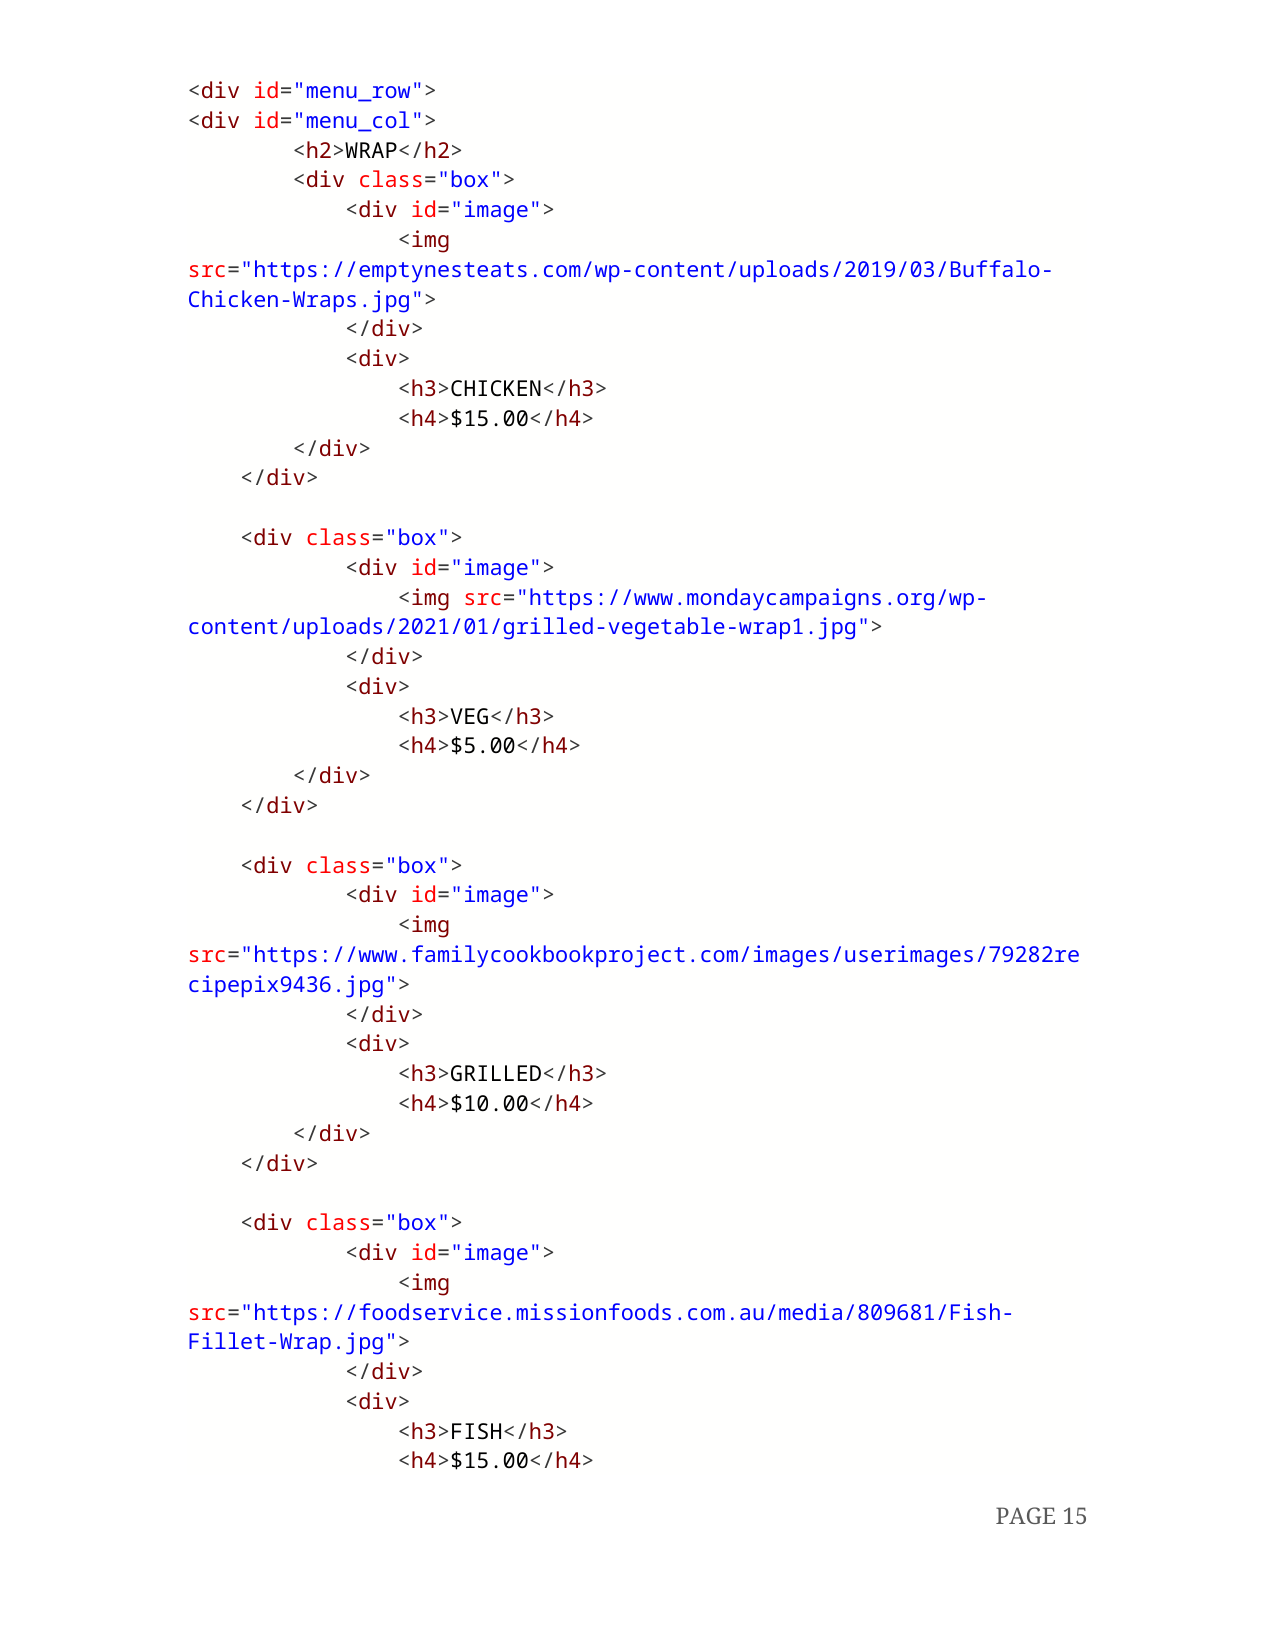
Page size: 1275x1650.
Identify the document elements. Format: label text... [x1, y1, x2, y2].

text <img src="https://www.mondaycampaigns.org/wp-content/uploads/2021/01/grilled-vegetable-wrap1.jpg"> [187, 581, 1087, 641]
text <div> [187, 1386, 1087, 1416]
text <div> [187, 343, 1087, 373]
text <h4>$15.00</h4> [187, 1445, 1087, 1475]
text </div> [187, 790, 1087, 820]
text </div> [187, 1118, 1087, 1147]
text </div> [187, 641, 1087, 671]
text <h4>$10.00</h4> [187, 1088, 1087, 1118]
text <div class="box"> [187, 849, 1087, 879]
text </div> [187, 998, 1087, 1028]
text <div id="image"> [187, 879, 1087, 909]
text <h3>GRILLED</h3> [187, 1058, 1087, 1088]
text <h3>VEG</h3> [187, 701, 1087, 730]
text <h4>$5.00</h4> [187, 730, 1087, 760]
text <div id="menu_row"> [187, 75, 1087, 105]
text <div> [187, 1028, 1087, 1058]
text </div> [187, 1356, 1087, 1386]
text <div id="menu_col"> [187, 105, 1087, 134]
text <h2>WRAP</h2> [187, 134, 1087, 164]
text <div> [187, 671, 1087, 701]
text <img src="https://www.familycookbookproject.com/images/userimages/79282recipepix9436.jpg"> [187, 909, 1087, 998]
text </div> [187, 1147, 1087, 1177]
text </div> [187, 313, 1087, 343]
text <div id="image"> [187, 1237, 1087, 1267]
text </div> [187, 432, 1087, 462]
text <img src="https://emptynesteats.com/wp-content/uploads/2019/03/Buffalo-Chicken-Wraps.jpg"> [187, 224, 1087, 313]
text </div> [187, 760, 1087, 790]
text <h3>FISH</h3> [187, 1416, 1087, 1445]
text <h4>$15.00</h4> [187, 403, 1087, 432]
text <div class="box"> [187, 1207, 1087, 1237]
text <div class="box"> [187, 522, 1087, 552]
text </div> [187, 462, 1087, 492]
text <div id="image"> [187, 194, 1087, 224]
text <div class="box"> [187, 164, 1087, 194]
text <h3>CHICKEN</h3> [187, 373, 1087, 403]
text <div id="image"> [187, 552, 1087, 581]
text <img src="https://foodservice.missionfoods.com.au/media/809681/Fish-Fillet-Wrap.jpg"> [187, 1267, 1087, 1356]
